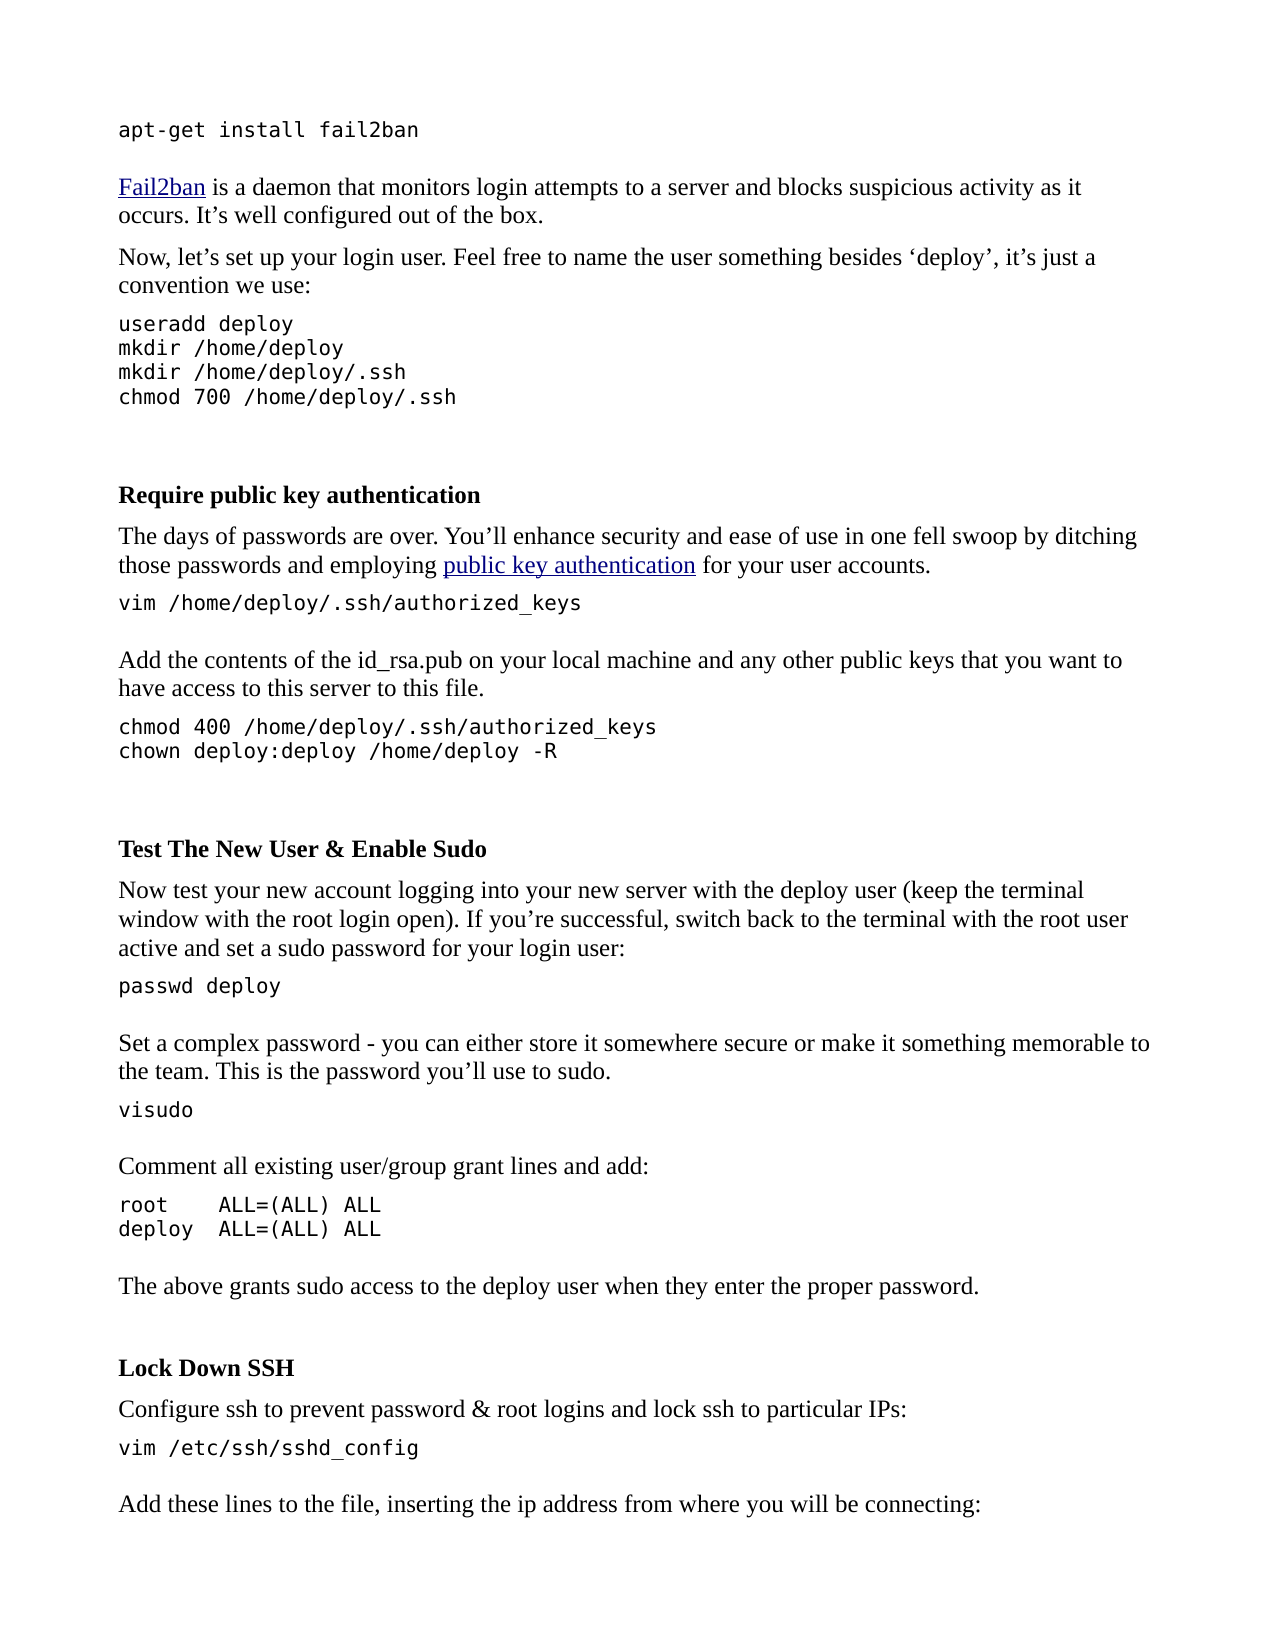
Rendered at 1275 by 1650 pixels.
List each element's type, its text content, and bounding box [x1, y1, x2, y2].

text Configure ssh to prevent password & root logins and lock ssh to particular IPs: [118, 1394, 1157, 1423]
text Test The New User & Enable Sudo [118, 834, 1157, 863]
text apt-get install fail2ban [118, 118, 1157, 142]
text Add the contents of the id_rsa.pub on your local machine and any other public keys that you want to have access to this server to this file. [118, 645, 1157, 702]
text Require public key authentication [118, 480, 1157, 508]
text visudo [118, 1098, 1157, 1122]
text Add these lines to the file, inserting the ip address from where you will be connecting: [118, 1489, 1157, 1518]
text mkdir /home/deploy [118, 336, 1157, 360]
text Now, let’s set up your login user. Feel free to name the user something besides ‘deploy’, it’s just a convention we use: [118, 242, 1157, 299]
text Comment all existing user/group grant lines and add: [118, 1151, 1157, 1180]
text chmod 700 /home/deploy/.ssh [118, 385, 1157, 409]
text deploy ALL=(ALL) ALL [118, 1217, 1157, 1241]
text mkdir /home/deploy/.ssh [118, 360, 1157, 385]
text Fail2ban is a daemon that monitors login attempts to a server and blocks suspicious activity as it occurs. It’s well configured out of the box. [118, 172, 1157, 229]
text passwd deploy [118, 974, 1157, 998]
text useradd deploy [118, 312, 1157, 336]
text vim /etc/ssh/sshd_config [118, 1436, 1157, 1460]
text chmod 400 /home/deploy/.ssh/authorized_keys [118, 715, 1157, 739]
text chown deploy:deploy /home/deploy -R [118, 739, 1157, 763]
text Lock Down SSH [118, 1353, 1157, 1382]
text Set a complex password - you can either store it somewhere secure or make it something memorable to the team. This is the password you’ll use to sudo. [118, 1028, 1157, 1085]
text The days of passwords are over. You’ll enhance security and ease of use in one fell swoop by ditching those passwords and employing public key authentication for your user accounts. [118, 521, 1157, 578]
text Now test your new account logging into your new server with the deploy user (keep the terminal window with the root login open). If you’re successful, switch back to the terminal with the root user active and set a sudo password for your login user: [118, 875, 1157, 961]
text The above grants sudo access to the deploy user when they enter the proper password. [118, 1271, 1157, 1299]
text vim /home/deploy/.ssh/authorized_keys [118, 591, 1157, 615]
text root ALL=(ALL) ALL [118, 1193, 1157, 1217]
